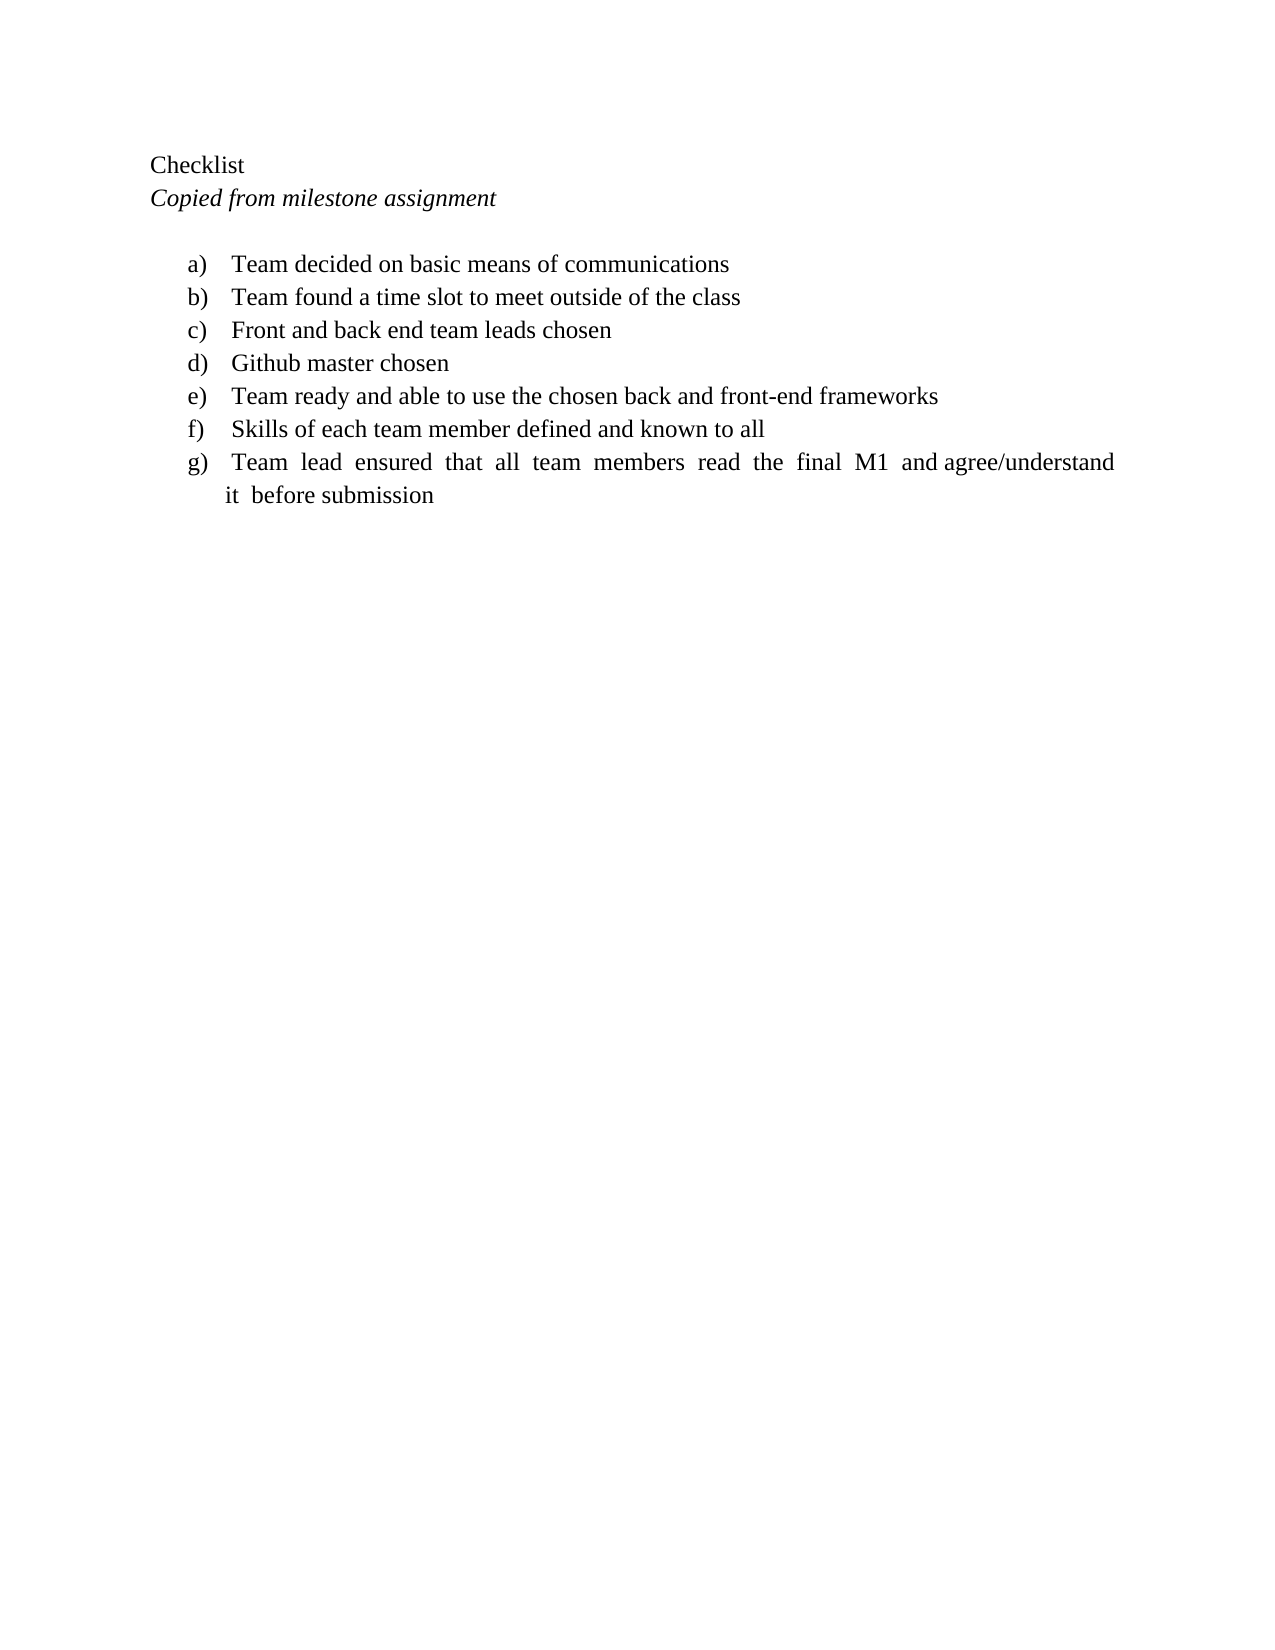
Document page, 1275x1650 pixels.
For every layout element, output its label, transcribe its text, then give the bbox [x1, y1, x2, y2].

list Team found a time slot to meet outside of the class [187, 282, 1125, 311]
list Team ready and able to use the chosen back and front-end frameworks [187, 381, 1125, 410]
list Team decided on basic means of communications [187, 249, 1125, 278]
list Skills of each team member defined and known to all [187, 414, 1125, 443]
list Front and back end team leads chosen [187, 315, 1125, 344]
text Checklist [150, 150, 1125, 179]
list Github master chosen [187, 348, 1125, 377]
list Team lead ensured that all team members read the final M1 and agree/understand it before submission [187, 447, 1125, 509]
text Copied from milestone assignment [150, 183, 1125, 212]
